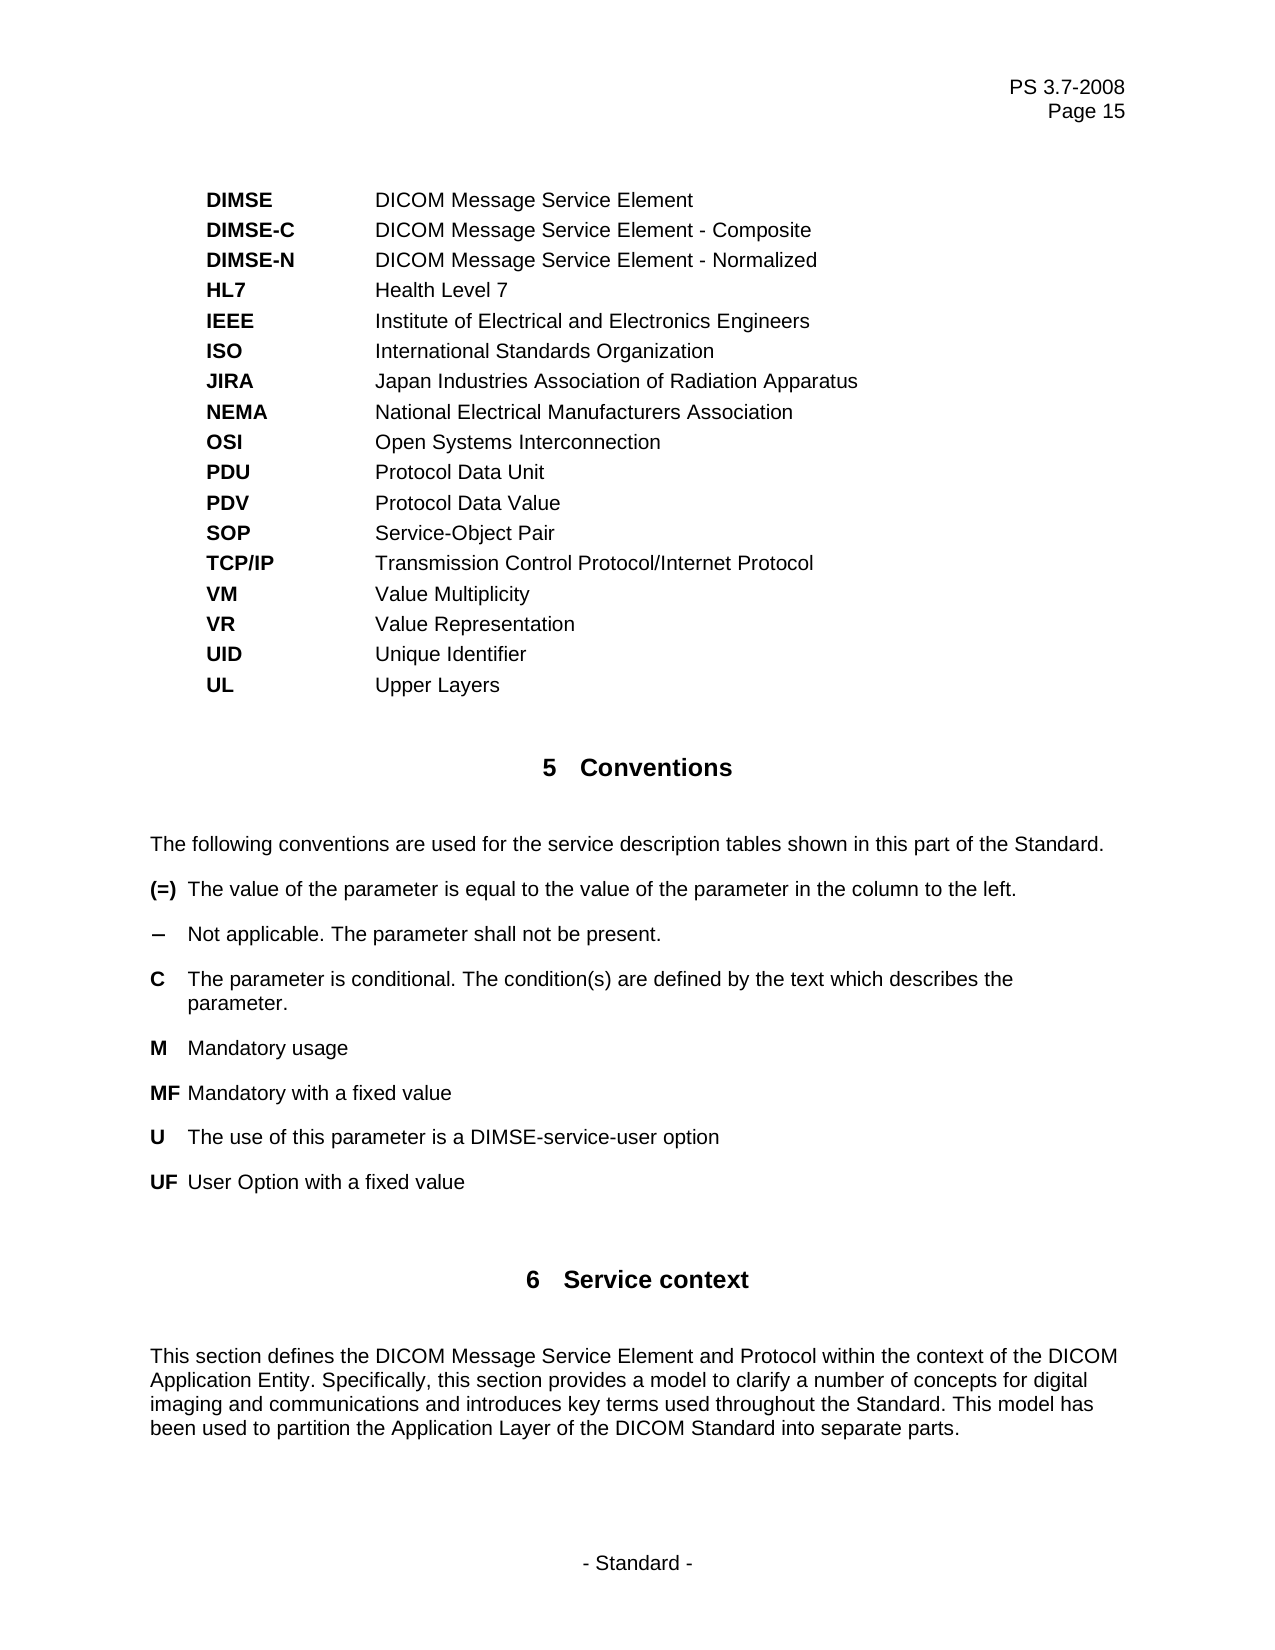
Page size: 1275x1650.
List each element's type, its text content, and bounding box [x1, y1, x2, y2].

text The following conventions are used for the service description tables shown in this part of the Standard. [150, 832, 1125, 856]
text MF Mandatory with a fixed value [150, 1080, 1125, 1104]
text ISO International Standards Organization [206, 339, 1125, 363]
text DIMSE DICOM Message Service Element [206, 187, 1125, 212]
text IEEE Institute of Electrical and Electronics Engineers [206, 309, 1125, 333]
text VM Value Multiplicity [206, 582, 1125, 606]
text  Not applicable. The parameter shall not be present. [150, 922, 1125, 946]
subtitle 6 Service context [150, 1265, 1125, 1294]
text HL7 Health Level 7 [206, 278, 1125, 302]
subtitle 5 Conventions [150, 753, 1125, 782]
text U The use of this parameter is a DIMSE-service-user option [150, 1125, 1125, 1149]
text NEMA National Electrical Manufacturers Association [206, 400, 1125, 424]
text SOP Service-Object Pair [206, 521, 1125, 545]
text This section defines the DICOM Message Service Element and Protocol within the context of the DICOM Application Entity. Specifically, this section provides a model to clarify a number of concepts for digital imaging and communications and introduces key terms used throughout the Standard. This model has been used to partition the Application Layer of the DICOM Standard into separate parts. [150, 1344, 1125, 1440]
text DIMSE-C DICOM Message Service Element - Composite [206, 218, 1125, 242]
text OSI Open Systems Interconnection [206, 430, 1125, 454]
text DIMSE-N DICOM Message Service Element - Normalized [206, 248, 1125, 272]
text PDU Protocol Data Unit [206, 460, 1125, 484]
text C The parameter is conditional. The condition(s) are defined by the text which describes the parameter. [150, 967, 1125, 1015]
text (=) The value of the parameter is equal to the value of the parameter in the column to the left. [150, 877, 1125, 901]
text PDV Protocol Data Value [206, 491, 1125, 515]
text UID Unique Identifier [206, 642, 1125, 666]
text UL Upper Layers [206, 672, 1125, 697]
text VR Value Representation [206, 612, 1125, 636]
text UF User Option with a fixed value [150, 1170, 1125, 1194]
text M Mandatory usage [150, 1036, 1125, 1059]
text TCP/IP Transmission Control Protocol/Internet Protocol [206, 551, 1125, 575]
text JIRA Japan Industries Association of Radiation Apparatus [206, 369, 1125, 393]
